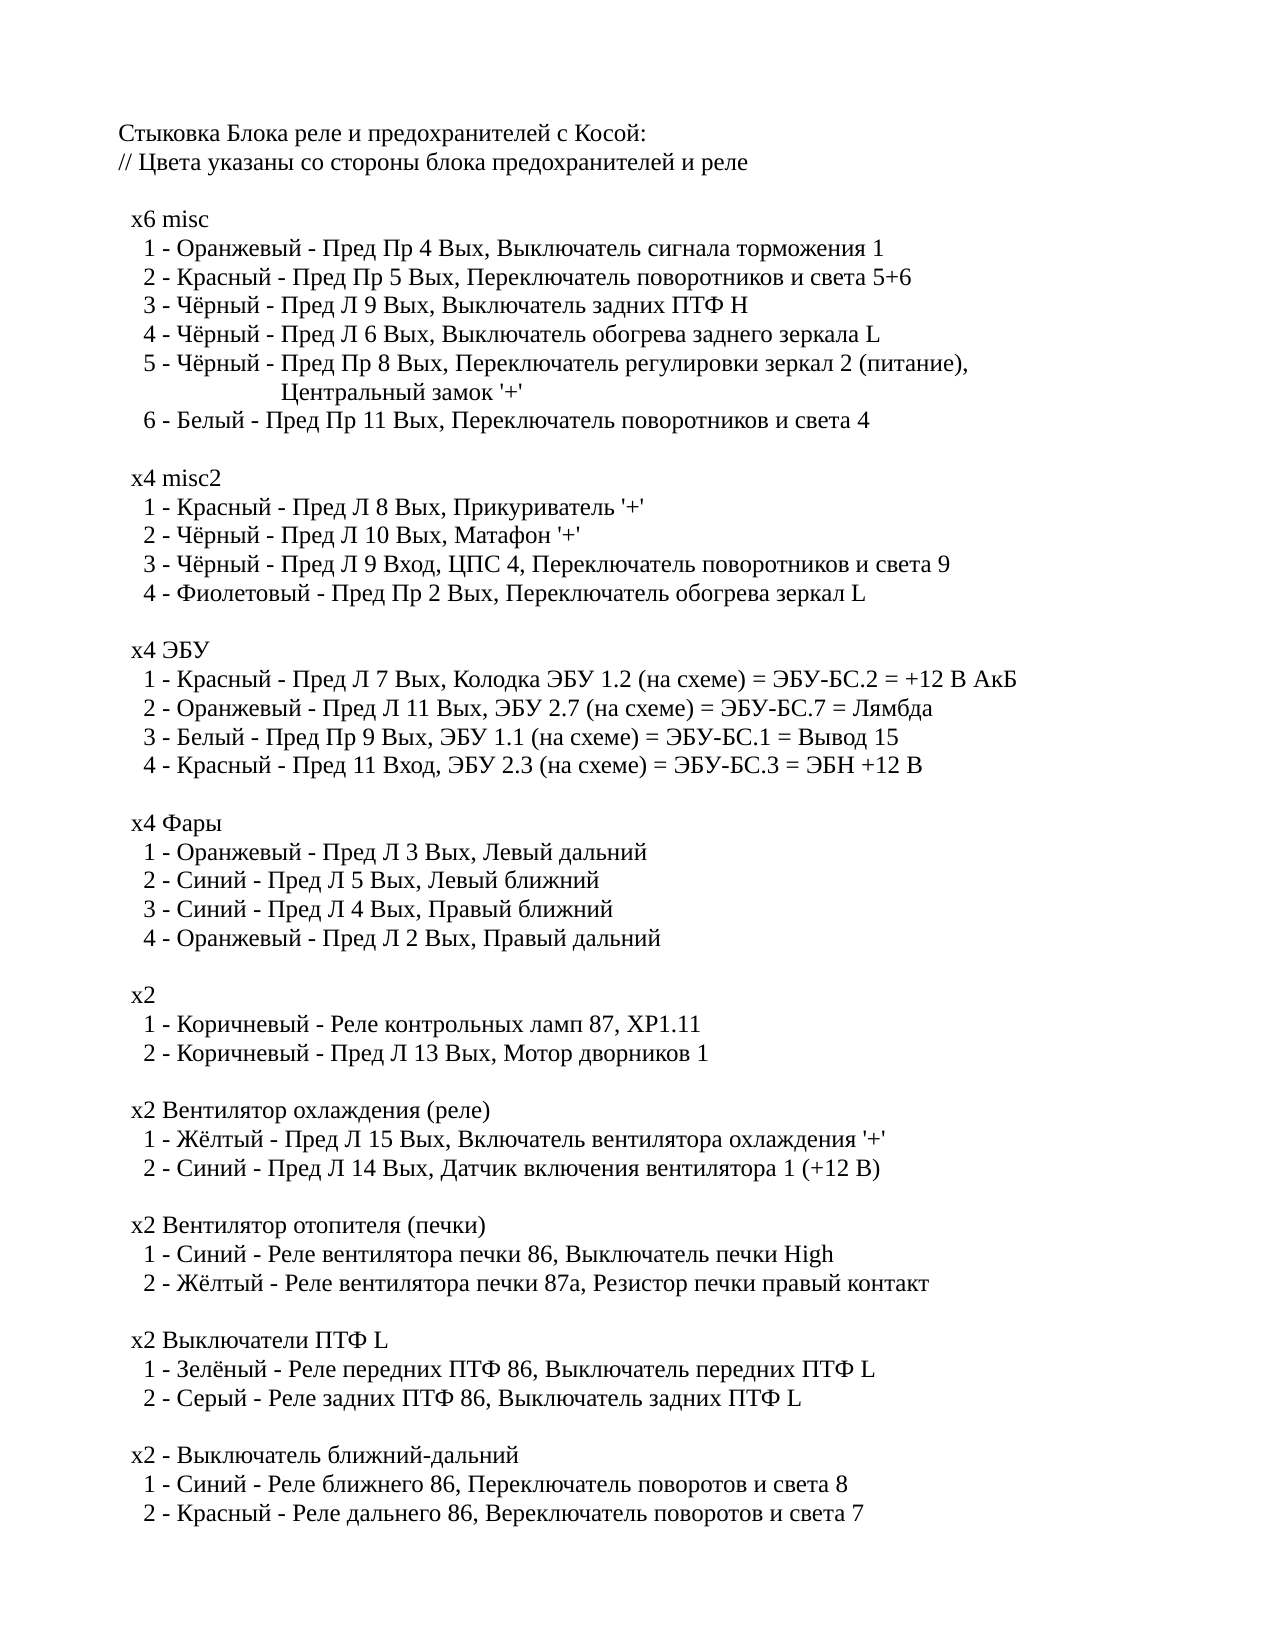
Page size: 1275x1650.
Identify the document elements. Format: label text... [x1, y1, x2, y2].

text 1 - Красный - Пред Л 7 Вых, Колодка ЭБУ 1.2 (на схеме) = ЭБУ-БС.2 = +12 В АкБ [118, 664, 1157, 693]
text x4 Фары [118, 808, 1157, 837]
text 1 - Оранжевый - Пред Л 3 Вых, Левый дальний [118, 837, 1157, 866]
text 2 - Коричневый - Пред Л 13 Вых, Мотор дворников 1 [118, 1038, 1157, 1067]
text x4 ЭБУ [118, 636, 1157, 664]
text 1 - Синий - Реле ближнего 86, Переключатель поворотов и света 8 [118, 1469, 1157, 1498]
text x6 misc [118, 204, 1157, 233]
text 3 - Чёрный - Пред Л 9 Вход, ЦПС 4, Переключатель поворотников и света 9 [118, 549, 1157, 578]
text 3 - Белый - Пред Пр 9 Вых, ЭБУ 1.1 (на схеме) = ЭБУ-БС.1 = Вывод 15 [118, 722, 1157, 751]
text 1 - Синий - Реле вентилятора печки 86, Выключатель печки High [118, 1239, 1157, 1268]
text x2 Вентилятор отопителя (печки) [118, 1211, 1157, 1239]
text 5 - Чёрный - Пред Пр 8 Вых, Переключатель регулировки зеркал 2 (питание), [118, 348, 1157, 377]
text x4 misc2 [118, 463, 1157, 492]
text 4 - Оранжевый - Пред Л 2 Вых, Правый дальний [118, 923, 1157, 952]
text 4 - Фиолетовый - Пред Пр 2 Вых, Переключатель обогрева зеркал L [118, 578, 1157, 607]
text 4 - Чёрный - Пред Л 6 Вых, Выключатель обогрева заднего зеркала L [118, 319, 1157, 348]
text x2 Выключатели ПТФ L [118, 1326, 1157, 1354]
text 2 - Синий - Пред Л 5 Вых, Левый ближний [118, 866, 1157, 894]
text x2 [118, 981, 1157, 1009]
text 2 - Оранжевый - Пред Л 11 Вых, ЭБУ 2.7 (на схеме) = ЭБУ-БС.7 = Лямбда [118, 693, 1157, 722]
text 2 - Красный - Реле дальнего 86, Вереключатель поворотов и света 7 [118, 1498, 1157, 1527]
text Стыковка Блока реле и предохранителей с Косой: [118, 118, 1157, 147]
text 4 - Красный - Пред 11 Вход, ЭБУ 2.3 (на схеме) = ЭБУ-БС.3 = ЭБН +12 В [118, 751, 1157, 779]
text 2 - Жёлтый - Реле вентилятора печки 87a, Резистор печки правый контакт [118, 1268, 1157, 1297]
text 2 - Красный - Пред Пр 5 Вых, Переключатель поворотников и света 5+6 [118, 262, 1157, 291]
text 6 - Белый - Пред Пр 11 Вых, Переключатель поворотников и света 4 [118, 406, 1157, 434]
text 3 - Чёрный - Пред Л 9 Вых, Выключатель задних ПТФ H [118, 291, 1157, 319]
text 2 - Серый - Реле задних ПТФ 86, Выключатель задних ПТФ L [118, 1383, 1157, 1412]
text // Цвета указаны со стороны блока предохранителей и реле [118, 147, 1157, 176]
text 2 - Синий - Пред Л 14 Вых, Датчик включения вентилятора 1 (+12 В) [118, 1153, 1157, 1182]
text 1 - Коричневый - Реле контрольных ламп 87, XP1.11 [118, 1009, 1157, 1038]
text 1 - Жёлтый - Пред Л 15 Вых, Включатель вентилятора охлаждения '+' [118, 1124, 1157, 1153]
text Центральный замок '+' [118, 377, 1157, 406]
text x2 Вентилятор охлаждения (реле) [118, 1096, 1157, 1124]
text 1 - Оранжевый - Пред Пр 4 Вых, Выключатель сигнала торможения 1 [118, 233, 1157, 262]
text x2 - Выключатель ближний-дальний [118, 1441, 1157, 1469]
text 2 - Чёрный - Пред Л 10 Вых, Матафон '+' [118, 521, 1157, 549]
text 1 - Красный - Пред Л 8 Вых, Прикуриватель '+' [118, 492, 1157, 521]
text 1 - Зелёный - Реле передних ПТФ 86, Выключатель передних ПТФ L [118, 1354, 1157, 1383]
text 3 - Синий - Пред Л 4 Вых, Правый ближний [118, 894, 1157, 923]
